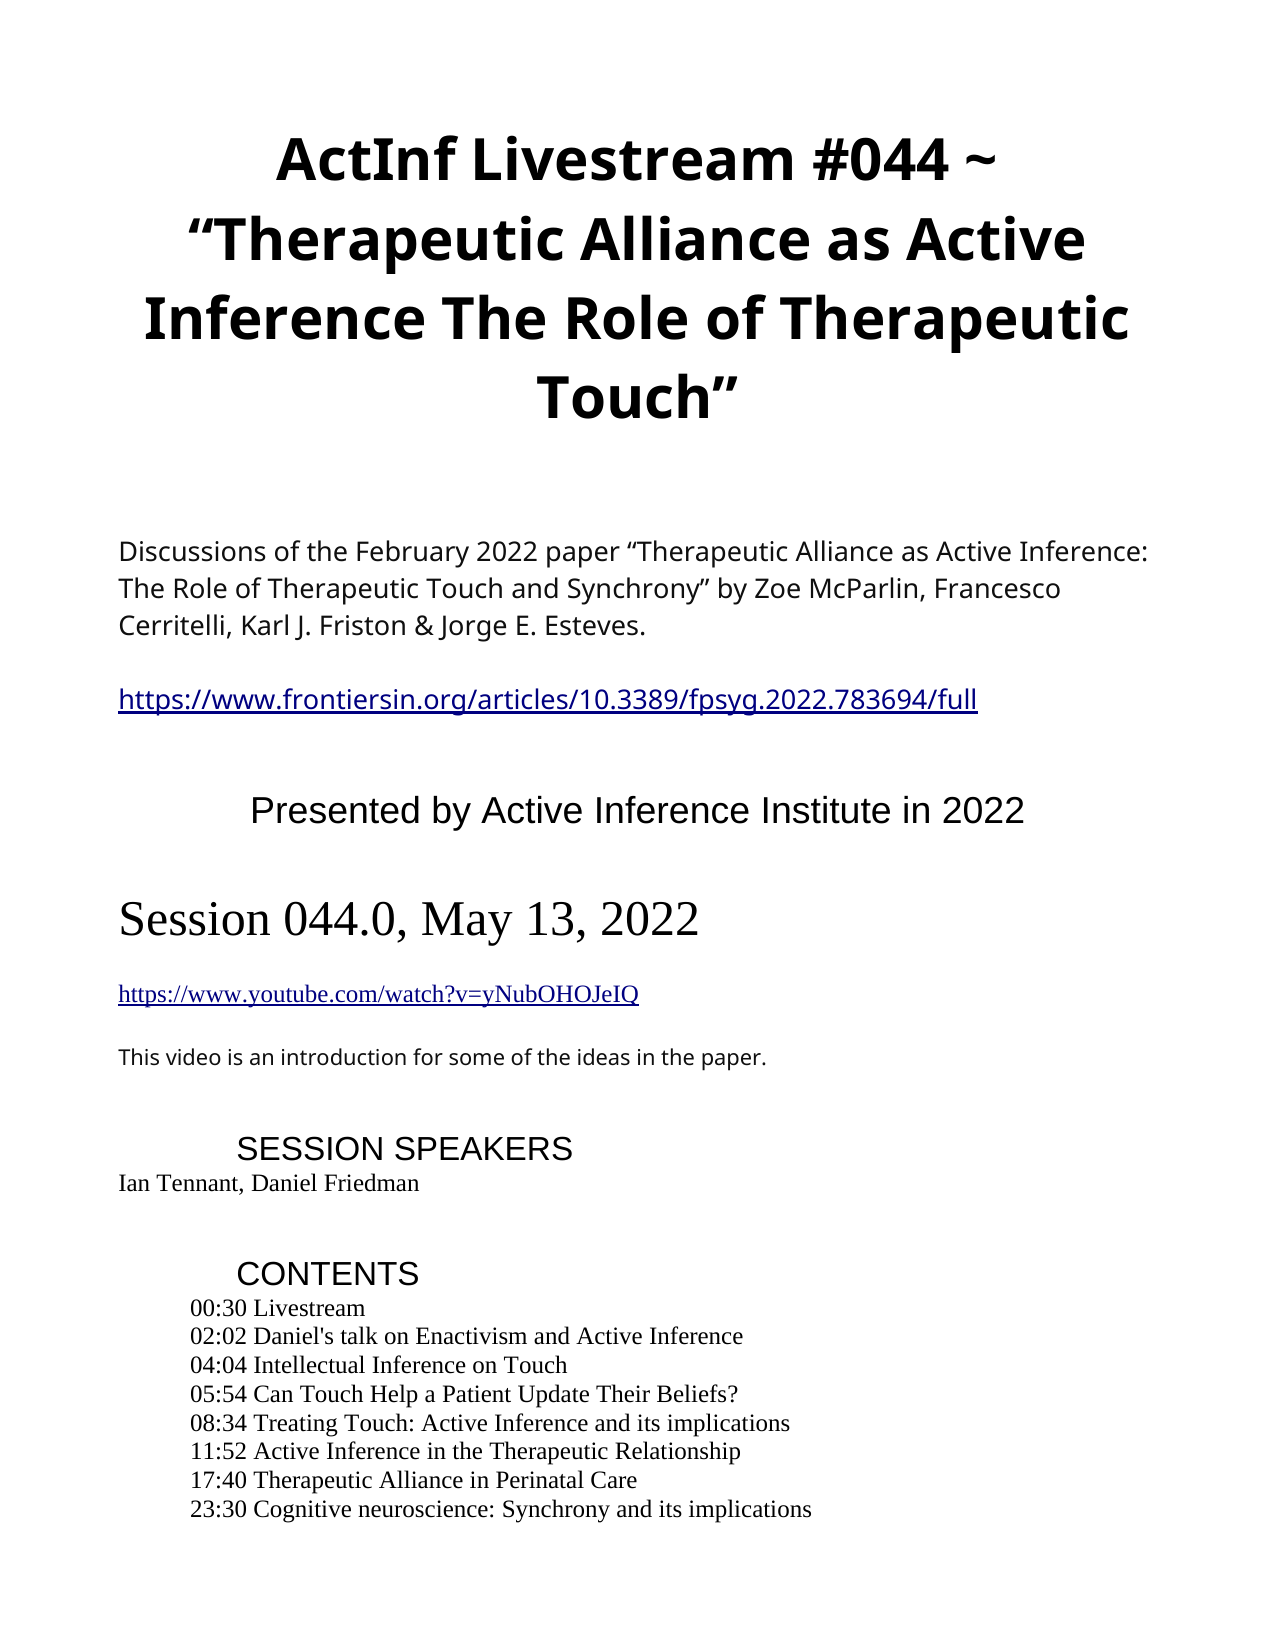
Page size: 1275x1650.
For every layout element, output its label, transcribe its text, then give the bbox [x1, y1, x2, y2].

text This video is an introduction for some of the ideas in the paper. [118, 1042, 1157, 1072]
subtitle CONTENTS [118, 1254, 1157, 1293]
table_header Livestream [250, 1293, 1022, 1321]
table_cell Can Touch Help a Patient Update Their Beliefs? [250, 1379, 1022, 1408]
table_cell Cognitive neuroscience: Synchrony and its implications [250, 1494, 1022, 1523]
text Discussions of the February 2022 paper “Therapeutic Alliance as Active Inference: The Role of Therapeutic Touch and Synchrony” by Zoe McParlin, Francesco Cerritelli, Karl J. Friston & Jorge E. Esteves. [118, 533, 1157, 643]
table_cell 17:40 [112, 1465, 250, 1494]
table_cell 05:54 [112, 1379, 250, 1408]
text https://www.frontiersin.org/articles/10.3389/fpsyg.2022.783694/full [118, 680, 1157, 717]
table_cell Active Inference in the Therapeutic Relationship [250, 1436, 1022, 1465]
text Ian Tennant, Daniel Friedman [118, 1168, 1157, 1197]
table_cell Treating Touch: Active Inference and its implications [250, 1408, 1022, 1436]
table_cell 02:02 [112, 1321, 250, 1350]
subtitle SESSION SPEAKERS [118, 1129, 1157, 1168]
table_header 00:30 [112, 1293, 250, 1321]
text https://www.youtube.com/watch?v=yNubOHOJeIQ [118, 979, 1157, 1008]
table_cell Therapeutic Alliance in Perinatal Care [250, 1465, 1022, 1494]
title ActInf Livestream #044 ~ “Therapeutic Alliance as Active Inference The Role of Therapeutic Touch” [118, 118, 1157, 436]
table_cell Intellectual Inference on Touch [250, 1350, 1022, 1379]
subtitle Session 044.0, May 13, 2022 [118, 889, 1157, 946]
table_cell Daniel's talk on Enactivism and Active Inference [250, 1321, 1022, 1350]
table_cell 04:04 [112, 1350, 250, 1379]
subtitle Presented by Active Inference Institute in 2022 [118, 788, 1157, 831]
table_cell 11:52 [112, 1436, 250, 1465]
table_cell 08:34 [112, 1408, 250, 1436]
table_cell 23:30 [112, 1494, 250, 1523]
